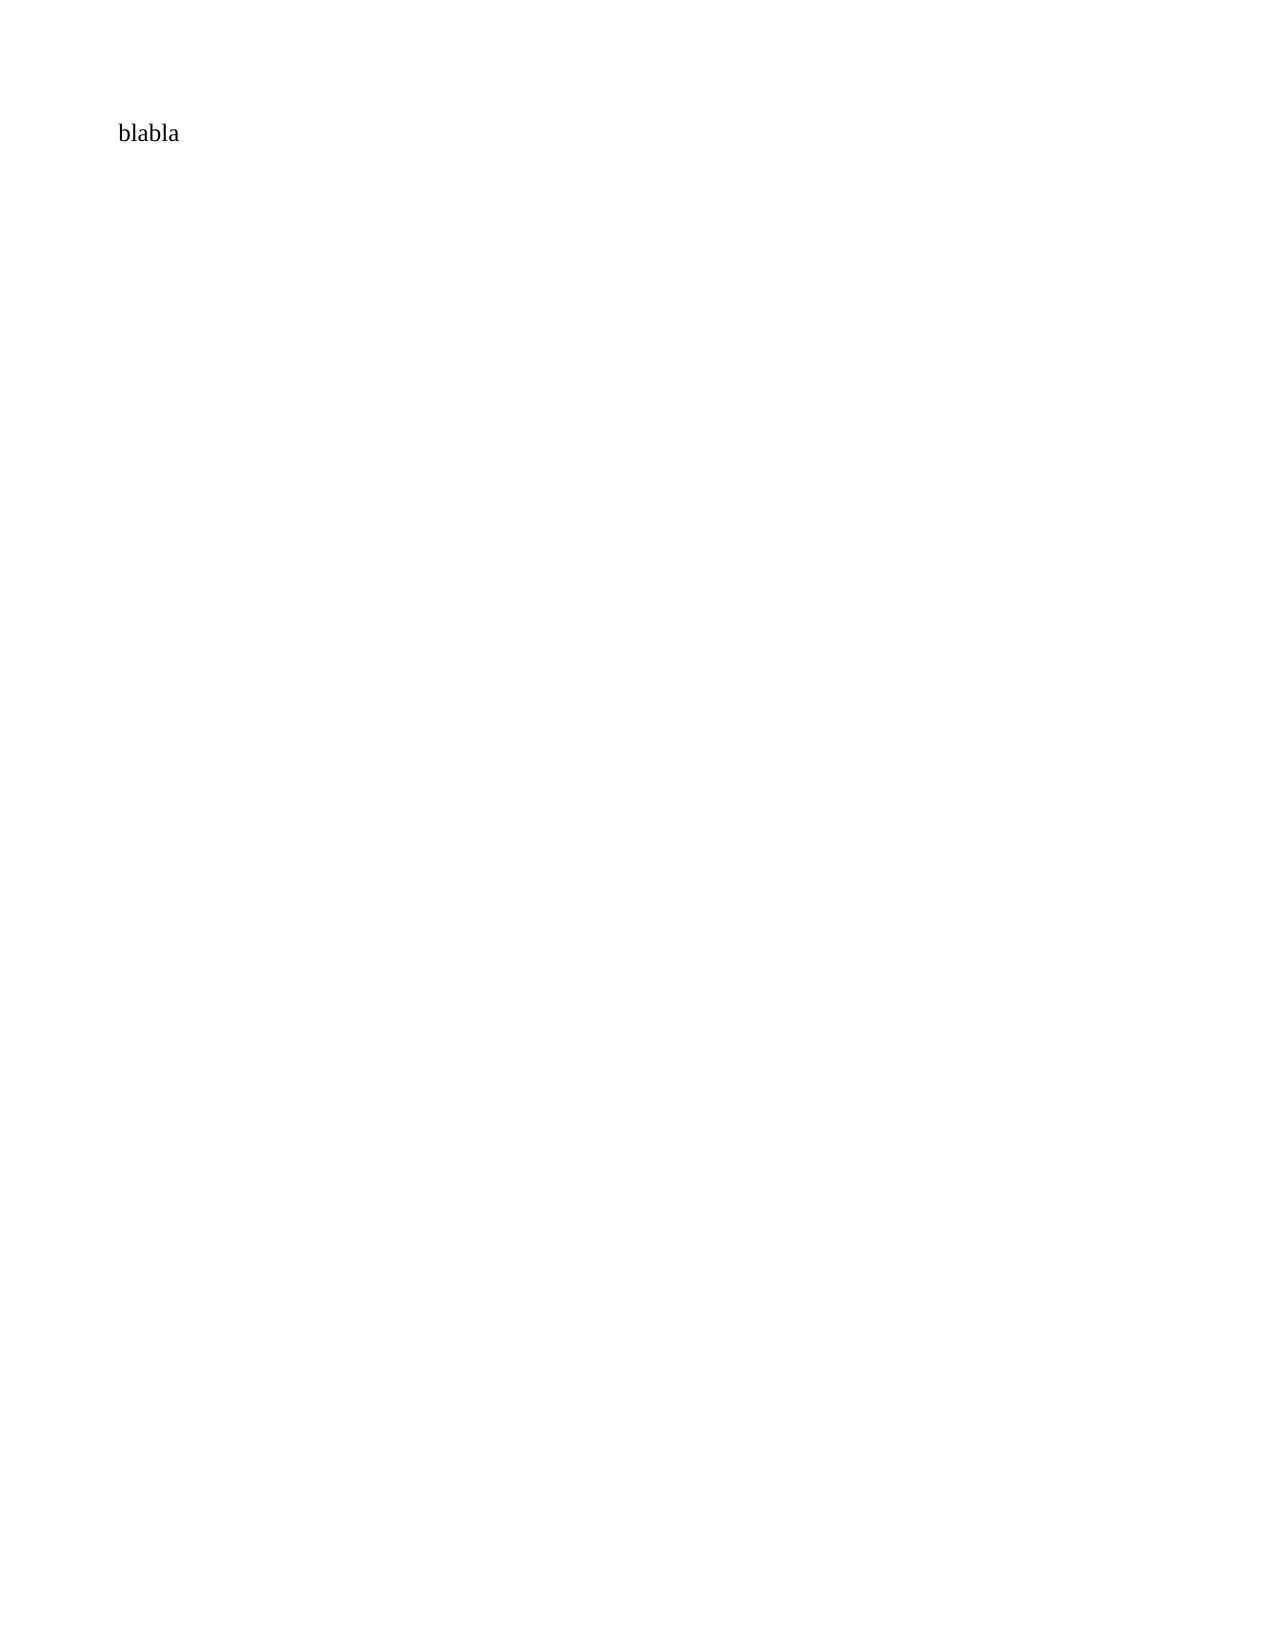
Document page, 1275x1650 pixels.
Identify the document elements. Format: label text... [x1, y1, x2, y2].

text blabla [118, 118, 1157, 147]
